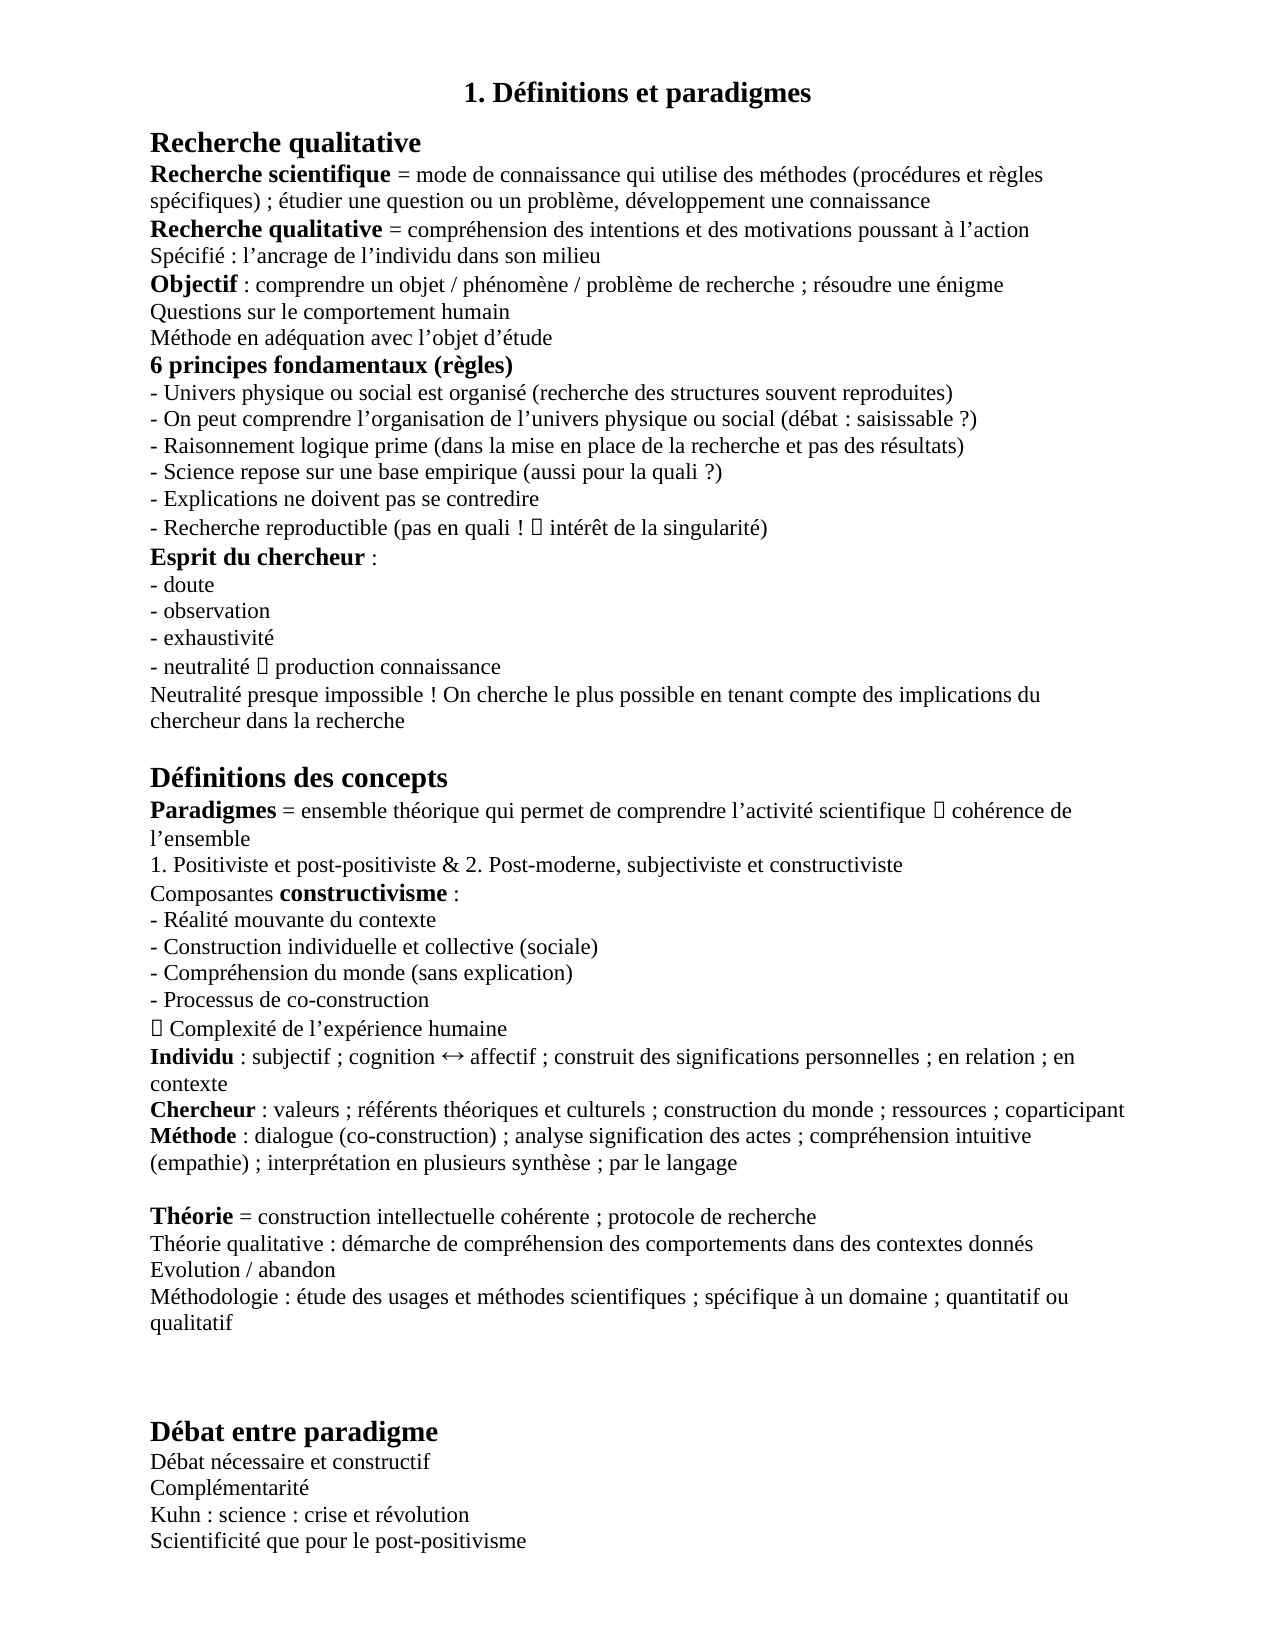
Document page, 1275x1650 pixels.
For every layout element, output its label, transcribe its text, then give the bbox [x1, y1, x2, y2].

text Scientificité que pour le post-positivisme [150, 1527, 1125, 1553]
text Evolution / abandon [150, 1256, 1125, 1283]
text Méthodologie : étude des usages et méthodes scientifiques ; spécifique à un domaine ; quantitatif ou qualitatif [150, 1283, 1125, 1336]
text Complémentarité [150, 1474, 1125, 1501]
text Débat entre paradigme [150, 1414, 1125, 1448]
text Paradigmes = ensemble théorique qui permet de comprendre l’activité scientifique  cohérence de l’ensemble [150, 794, 1125, 851]
text - Compréhension du monde (sans explication) [150, 959, 1125, 986]
text Objectif : comprendre un objet / phénomène / problème de recherche ; résoudre une énigme [150, 269, 1125, 298]
text Définitions des concepts [150, 760, 1125, 794]
text 1. Positiviste et post-positiviste & 2. Post-moderne, subjectiviste et constructiviste [150, 851, 1125, 878]
text Théorie qualitative : démarche de compréhension des comportements dans des contextes donnés [150, 1230, 1125, 1256]
text Recherche qualitative [150, 125, 1125, 159]
text Esprit du chercheur : [150, 542, 1125, 571]
text Neutralité presque impossible ! On cherche le plus possible en tenant compte des implications du chercheur dans la recherche [150, 681, 1125, 734]
text Composantes constructivisme : [150, 878, 1125, 907]
text - doute [150, 571, 1125, 597]
text Recherche scientifique = mode de connaissance qui utilise des méthodes (procédures et règles spécifiques) ; étudier une question ou un problème, développement une connaissance [150, 159, 1125, 214]
text - On peut comprendre l’organisation de l’univers physique ou social (débat : saisissable ?) [150, 406, 1125, 432]
text Méthode : dialogue (co-construction) ; analyse signification des actes ; compréhension intuitive (empathie) ; interprétation en plusieurs synthèse ; par le langage [150, 1122, 1125, 1175]
text Méthode en adéquation avec l’objet d’étude [150, 324, 1125, 350]
text - Univers physique ou social est organisé (recherche des structures souvent reproduites) [150, 379, 1125, 406]
text Spécifié : l’ancrage de l’individu dans son milieu [150, 243, 1125, 269]
text Questions sur le comportement humain [150, 298, 1125, 324]
text 6 principes fondamentaux (règles) [150, 350, 1125, 379]
text - Science repose sur une base empirique (aussi pour la quali ?) [150, 458, 1125, 484]
text - Réalité mouvante du contexte [150, 907, 1125, 933]
text Théorie = construction intellectuelle cohérente ; protocole de recherche [150, 1201, 1125, 1230]
text 1. Définitions et paradigmes [150, 75, 1125, 108]
text - Explications ne doivent pas se contredire [150, 484, 1125, 511]
text  Complexité de l’expérience humaine [150, 1012, 1125, 1043]
text - neutralité  production connaissance [150, 650, 1125, 681]
text - Raisonnement logique prime (dans la mise en place de la recherche et pas des résultats) [150, 432, 1125, 458]
text - Construction individuelle et collective (sociale) [150, 933, 1125, 959]
text Individu : subjectif ; cognition ↔ affectif ; construit des significations personnelles ; en relation ; en contexte [150, 1043, 1125, 1096]
text - exhaustivité [150, 624, 1125, 650]
text - Recherche reproductible (pas en quali !  intérêt de la singularité) [150, 511, 1125, 542]
text Débat nécessaire et constructif [150, 1448, 1125, 1474]
text - Processus de co-construction [150, 986, 1125, 1012]
text Recherche qualitative = compréhension des intentions et des motivations poussant à l’action [150, 214, 1125, 243]
text Chercheur : valeurs ; référents théoriques et culturels ; construction du monde ; ressources ; coparticipant [150, 1096, 1125, 1122]
text Kuhn : science : crise et révolution [150, 1501, 1125, 1527]
text - observation [150, 597, 1125, 624]
